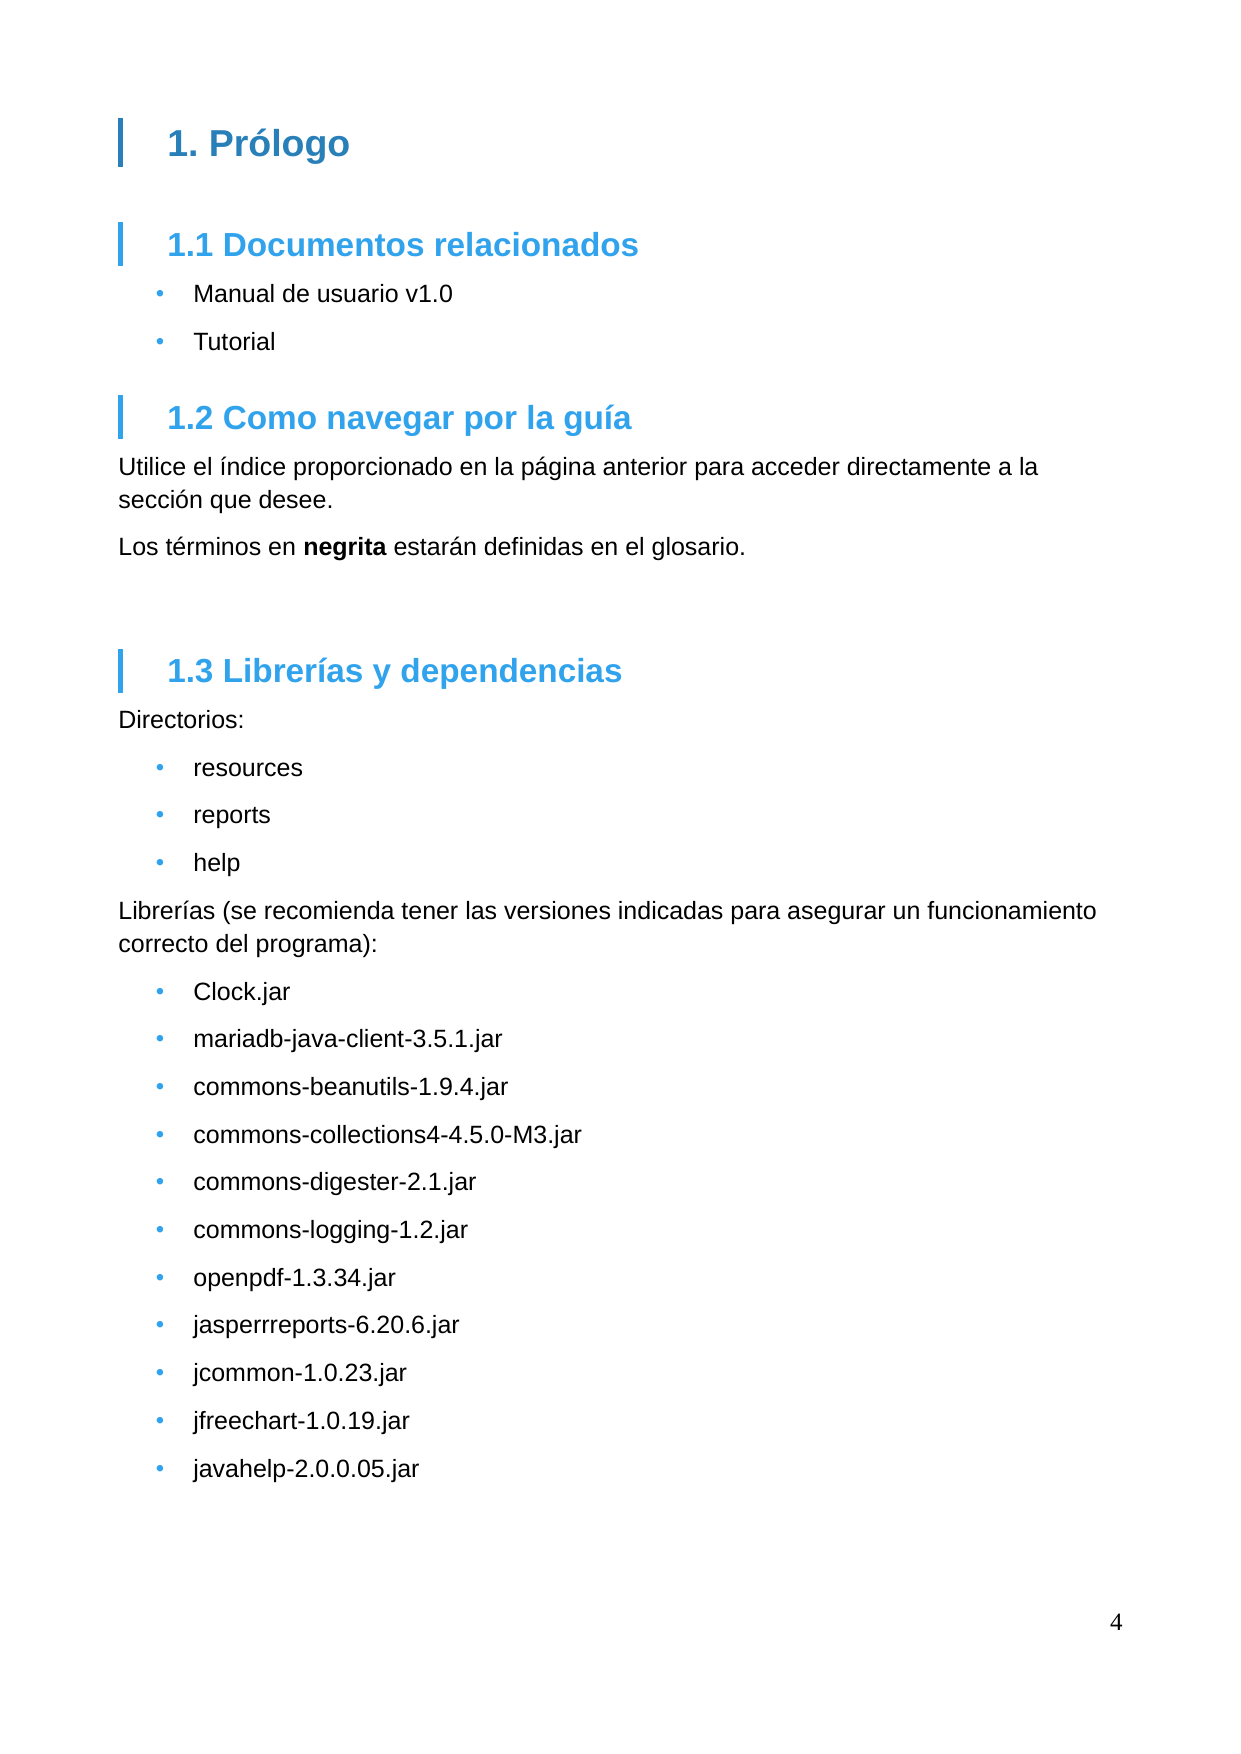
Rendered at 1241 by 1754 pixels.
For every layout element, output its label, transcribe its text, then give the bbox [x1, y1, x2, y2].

list commons-beanutils-1.9.4.jar [156, 1072, 1122, 1101]
text Librerías (se recomienda tener las versiones indicadas para asegurar un funcionamiento correcto del programa): [118, 896, 1122, 958]
list jasperrreports-6.20.6.jar [156, 1311, 1122, 1339]
text Los términos en negrita estarán definidas en el glosario. [118, 532, 1122, 561]
list jcommon-1.0.23.jar [156, 1358, 1122, 1387]
list jfreechart-1.0.19.jar [156, 1406, 1122, 1435]
subtitle 1.3 Librerías y dependencias [118, 648, 1122, 693]
list reports [156, 801, 1122, 829]
subtitle 1.2 Como navegar por la guía [123, 395, 1122, 439]
list help [156, 848, 1122, 877]
list commons-digester-2.1.jar [156, 1167, 1122, 1196]
list Tutorial [156, 326, 1122, 355]
subtitle 1.1 Documentos relacionados [123, 222, 1122, 266]
list Clock.jar [156, 977, 1122, 1005]
list javahelp-2.0.0.05.jar [156, 1454, 1122, 1482]
text Utilice el índice proporcionado en la página anterior para acceder directamente a la sección que desee. [118, 452, 1122, 513]
list commons-collections4-4.5.0-M3.jar [156, 1120, 1122, 1148]
subtitle 1. Prólogo [123, 118, 1122, 167]
list openpdf-1.3.34.jar [156, 1263, 1122, 1292]
list mariadb-java-client-3.5.1.jar [156, 1024, 1122, 1053]
text Directorios: [118, 705, 1122, 734]
list resources [156, 753, 1122, 782]
list Manual de usuario v1.0 [156, 279, 1122, 308]
list commons-logging-1.2.jar [156, 1215, 1122, 1244]
